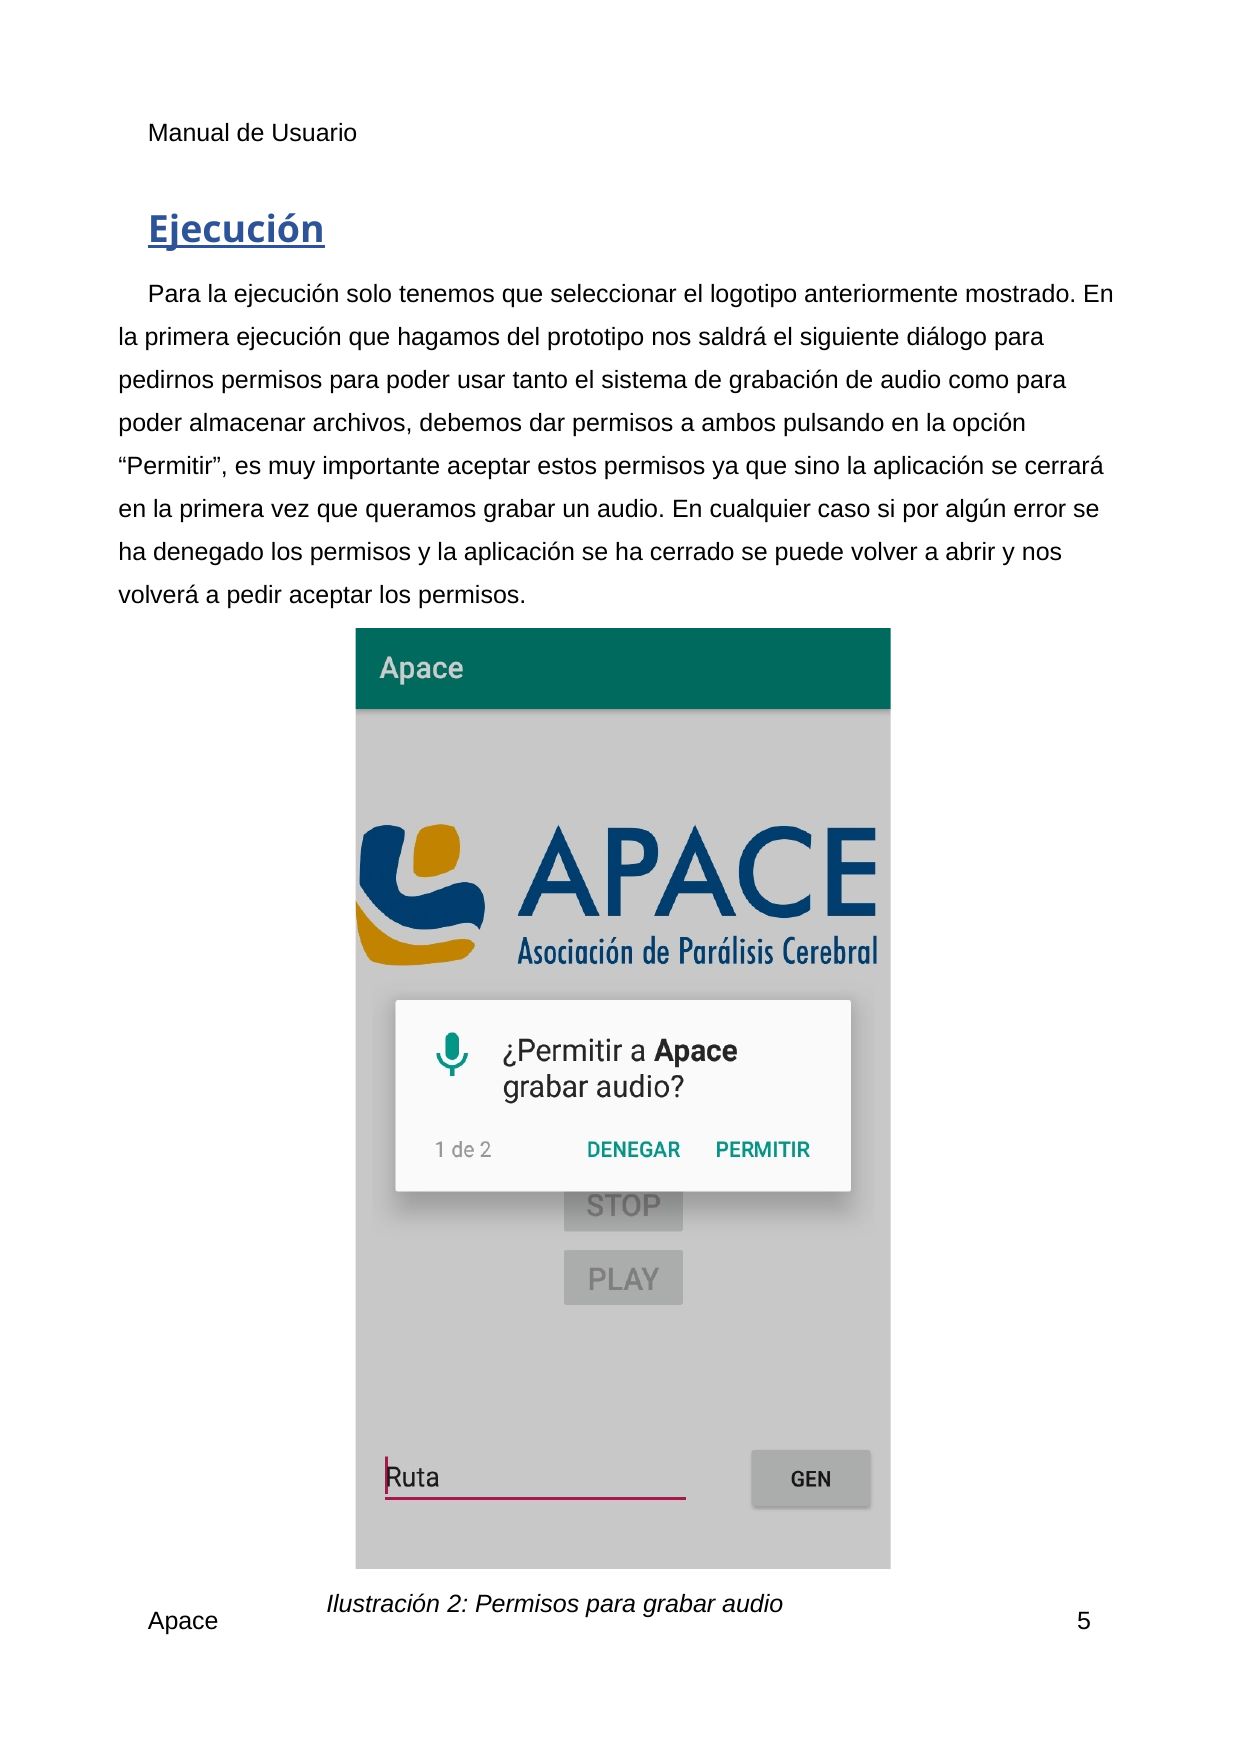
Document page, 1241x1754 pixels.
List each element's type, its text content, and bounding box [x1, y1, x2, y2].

picture [355, 628, 891, 1569]
subtitle Ejecución [118, 202, 1122, 253]
text Ilustración 2: Permisos para grabar audio [326, 629, 914, 1617]
text Para la ejecución solo tenemos que seleccionar el logotipo anteriormente mostrado. En la primera ejecución que hagamos del prototipo nos saldrá el siguiente diálogo para pedirnos permisos para poder usar tanto el sistema de grabación de audio como para poder almacenar archivos, debemos dar permisos a ambos pulsando en la opción “Permitir”, es muy importante aceptar estos permisos ya que sino la aplicación se cerrará en la primera vez que queramos grabar un audio. En cualquier caso si por algún error se ha denegado los permisos y la aplicación se ha cerrado se puede volver a abrir y nos volverá a pedir aceptar los permisos. [118, 279, 1122, 609]
